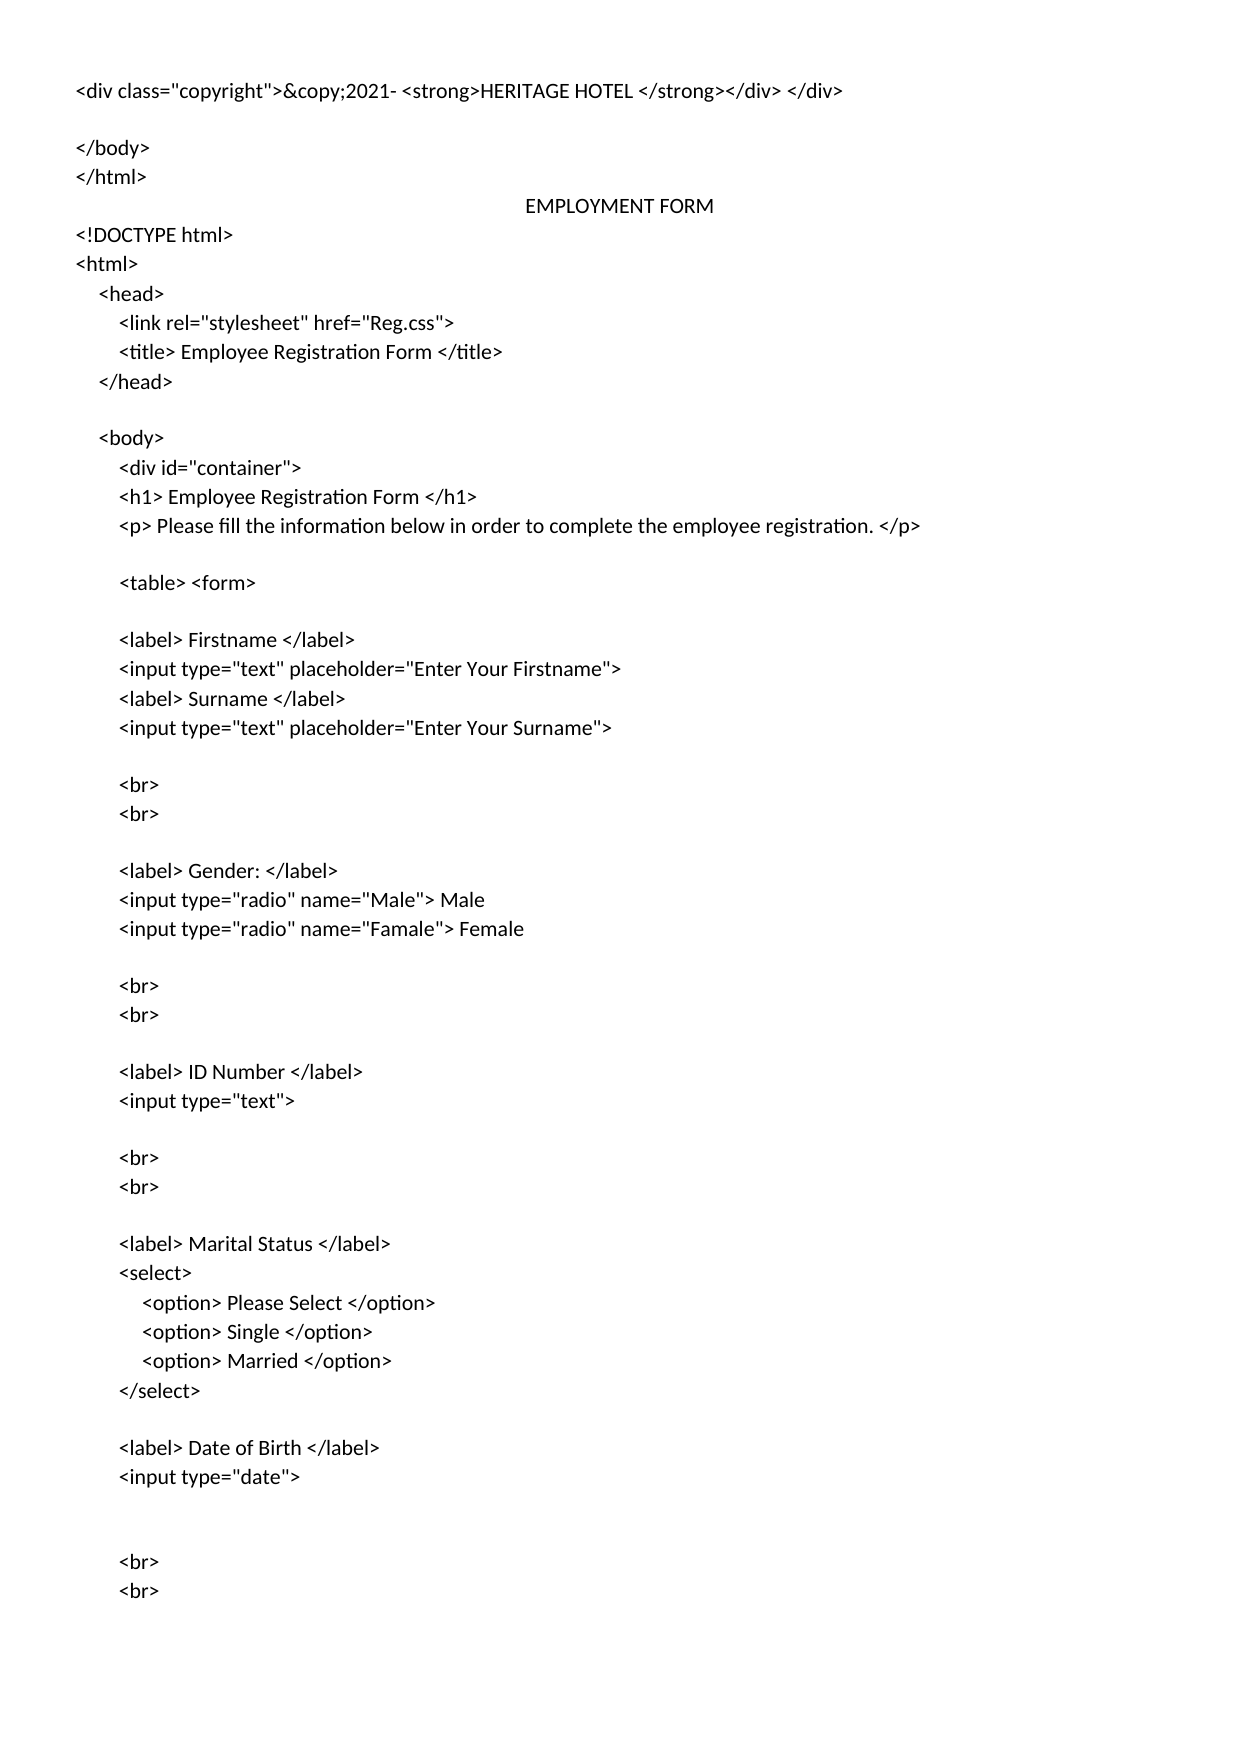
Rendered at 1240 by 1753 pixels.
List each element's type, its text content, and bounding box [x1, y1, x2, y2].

text <option> Married </option> [142, 1348, 1164, 1374]
text <input type="date"> [118, 1463, 1164, 1490]
text <label> ID Number </label> [118, 1058, 1164, 1085]
text <input type="radio" name="Male"> Male [118, 886, 1164, 913]
text <input type="radio" name="Famale"> Female [118, 916, 1164, 942]
text <p> Please fill the information below in order to complete the employee registration. </p> [118, 513, 1164, 539]
text <br> [118, 1173, 1164, 1200]
text </head> [98, 368, 1164, 394]
text <h1> Employee Registration Form </h1> [118, 483, 1164, 510]
text <br> <br> [118, 771, 204, 827]
text <input type="text" placeholder="Enter Your Firstname"> [118, 656, 1164, 682]
text <label> Firstname </label> [118, 626, 1164, 653]
text <div id="container"> [118, 454, 1164, 481]
text <label> Gender: </label> [118, 857, 1164, 883]
text <select> [118, 1259, 1164, 1286]
text <link rel="stylesheet" href="Reg.css"> [118, 309, 1164, 336]
text <br> <br> [118, 1548, 204, 1604]
text <html> [75, 250, 1164, 277]
text <!DOCTYPE html> [75, 221, 1164, 248]
text <title> Employee Registration Form </title> [118, 338, 1164, 365]
text <br> [118, 1144, 1164, 1171]
text </body> [75, 134, 1164, 161]
text <table> <form> [97, 569, 259, 596]
text <div class="copyright">&copy;2021- <strong>HERITAGE HOTEL </strong></div> </div> [75, 77, 908, 104]
text </html> [75, 163, 1164, 190]
text <input type="text"> [118, 1087, 1164, 1114]
text <label> Date of Birth </label> [118, 1434, 1164, 1460]
text <head> [98, 280, 1164, 306]
text <label> Surname </label> [118, 685, 1164, 712]
text <option> Single </option> [142, 1318, 1164, 1345]
text <label> Marital Status </label> [118, 1230, 1164, 1257]
text <body> [98, 424, 1164, 451]
text <input type="text" placeholder="Enter Your Surname"> [118, 714, 1164, 741]
text <br> <br> [118, 972, 204, 1028]
text </select> [118, 1377, 1164, 1404]
text <option> Please Select </option> [142, 1289, 1164, 1316]
text EMPLOYMENT FORM [76, 193, 1164, 219]
